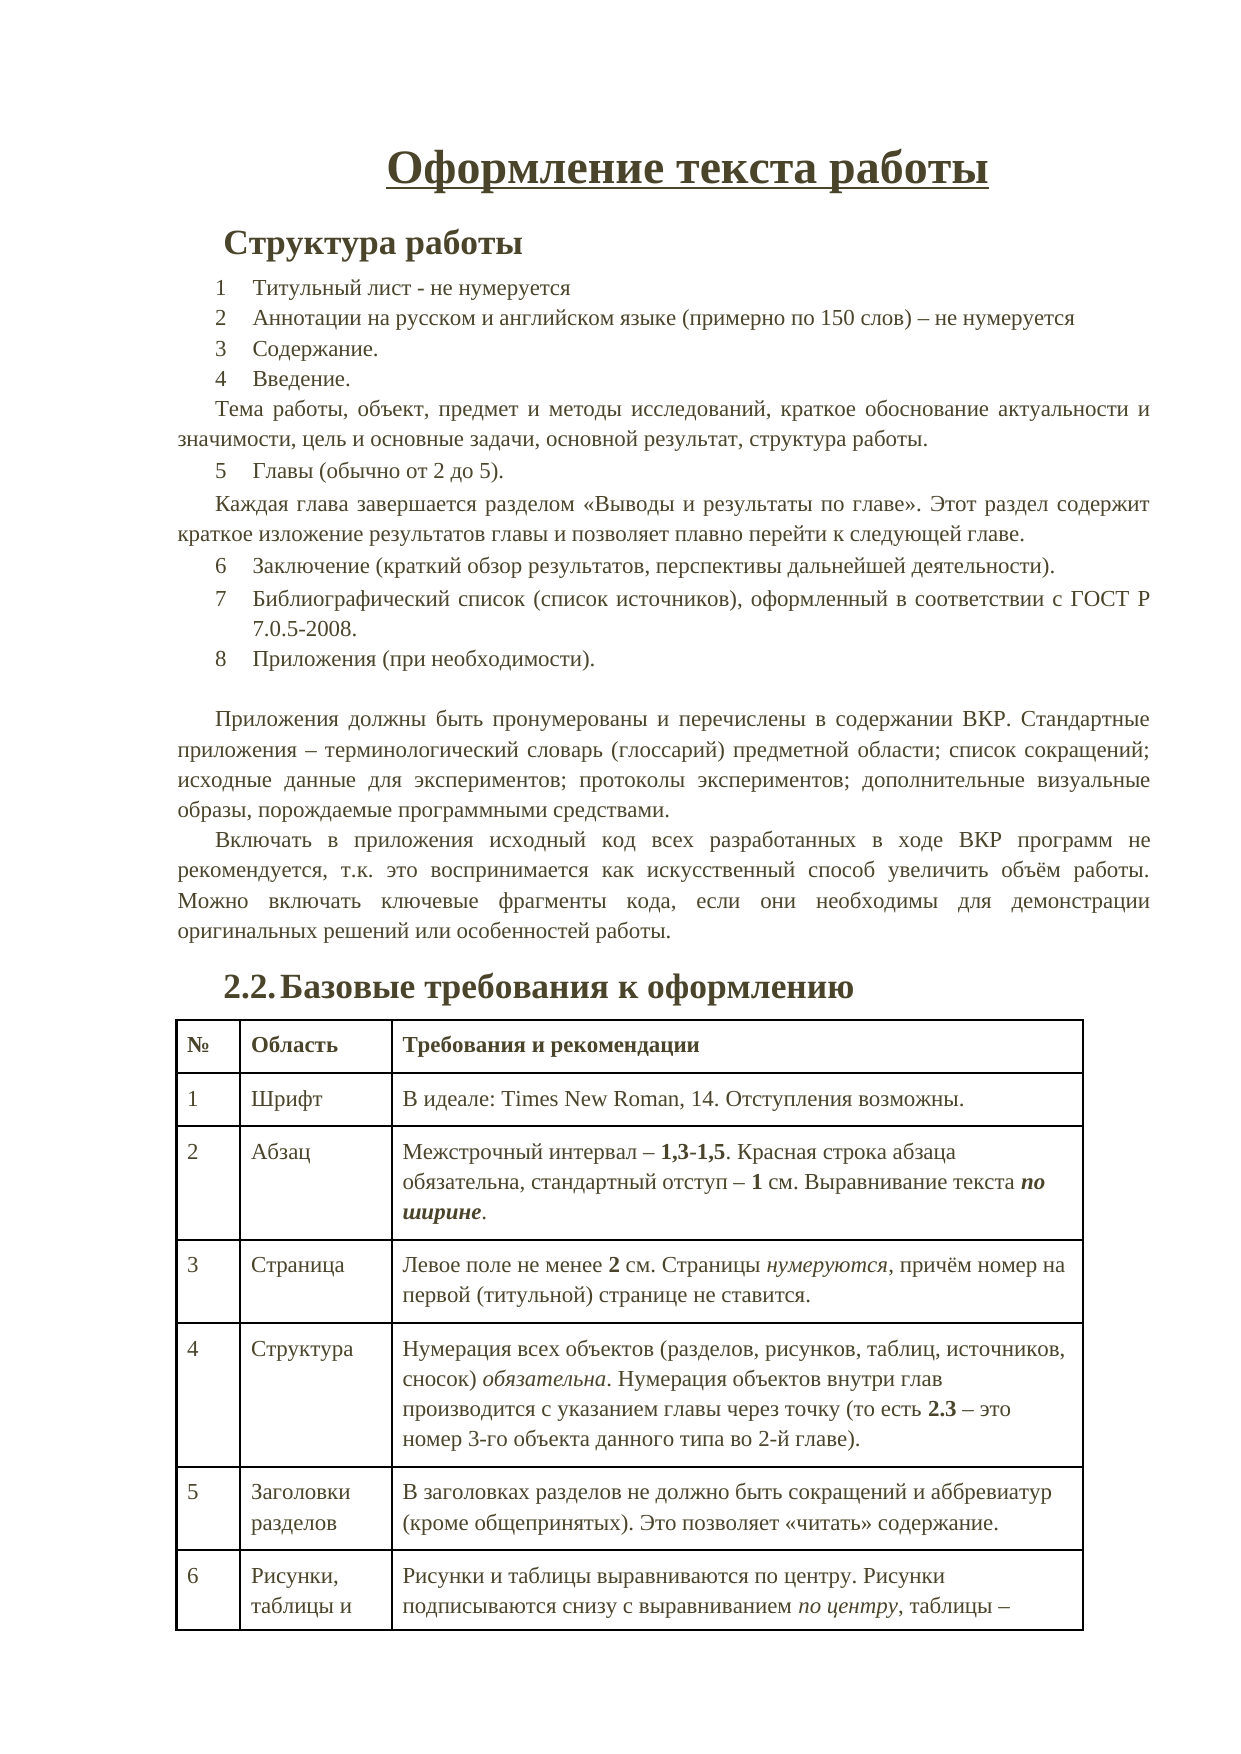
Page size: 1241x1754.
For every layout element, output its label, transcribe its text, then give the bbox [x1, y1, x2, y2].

text Приложения должны быть пронумерованы и перечислены в содержании ВКР. Стандартные приложения – терминологический словарь (глоссарий) предметной области; список сокращений; исходные данные для экспериментов; протоколы экспериментов; дополнительные визуальные образы, порождаемые программными средствами. [177, 705, 1152, 822]
table_cell Страница [241, 1241, 391, 1322]
table_cell 5 [178, 1468, 239, 1549]
list Содержание. [215, 334, 1152, 361]
list Аннотации на русском и английском языке (примерно по 150 слов) – не нумеруется [215, 304, 1152, 331]
table_cell Межстрочный интервал – 1,3-1,5. Красная строка абзаца обязательна, стандартный отступ – 1 см. Выравнивание текста по ширине. [393, 1127, 1082, 1239]
list Приложения (при необходимости). [215, 645, 1152, 671]
table_cell В идеале: Times New Roman, 14. Отступления возможны. [393, 1074, 1082, 1125]
table_cell Структура [241, 1324, 391, 1466]
table_cell 3 [178, 1241, 239, 1322]
text Тема работы, объект, предмет и методы исследований, краткое обоснование актуальности и значимости, цель и основные задачи, основной результат, структура работы. [177, 395, 1152, 452]
table_cell 6 [178, 1551, 239, 1629]
table_cell Абзац [241, 1127, 391, 1239]
table_header Требования и рекомендации [393, 1021, 1082, 1072]
list Библиографический список (список источников), оформленный в соответствии с ГОСТ Р 7.0.5-2008. [215, 584, 1152, 641]
table_cell Левое поле не менее 2 см. Страницы нумеруются, причём номер на первой (титульной) странице не ставится. [393, 1241, 1082, 1322]
list Главы (обычно от 2 до 5). [215, 457, 1152, 484]
table_cell Рисунки, таблицы и [241, 1551, 391, 1629]
list Введение. [215, 365, 1152, 391]
table_header № [178, 1021, 239, 1072]
subtitle Оформление текста работы [223, 139, 1152, 194]
table_cell Шрифт [241, 1074, 391, 1125]
table_cell В заголовках разделов не должно быть сокращений и аббревиатур (кроме общепринятых). Это позволяет «читать» содержание. [393, 1468, 1082, 1549]
table_header Область [241, 1021, 391, 1072]
table_cell 1 [178, 1074, 239, 1125]
table_cell Рисунки и таблицы выравниваются по центру. Рисунки подписываются снизу с выравниванием по центру, таблицы – [393, 1551, 1082, 1629]
text Каждая глава завершается разделом «Выводы и результаты по главе». Этот раздел содержит краткое изложение результатов главы и позволяет плавно перейти к следующей главе. [177, 490, 1152, 546]
subtitle 2.2. Базовые требования к оформлению [223, 966, 1152, 1007]
table_cell 2 [178, 1127, 239, 1239]
table_cell 4 [178, 1324, 239, 1466]
table_cell Нумерация всех объектов (разделов, рисунков, таблиц, источников, сносок) обязательна. Нумерация объектов внутри глав производится с указанием главы через точку (то есть 2.3 – это номер 3-го объекта данного типа во 2-й главе). [393, 1324, 1082, 1466]
list Заключение (краткий обзор результатов, перспективы дальнейшей деятельности). [215, 552, 1152, 579]
table_cell Заголовки разделов [241, 1468, 391, 1549]
list Титульный лист - не нумеруется [215, 274, 1152, 301]
subtitle Структура работы [223, 221, 1152, 262]
text Включать в приложения исходный код всех разработанных в ходе ВКР программ не рекомендуется, т.к. это воспринимается как искусственный способ увеличить объём работы. Можно включать ключевые фрагменты кода, если они необходимы для демонстрации оригинальных решений или особенностей работы. [177, 826, 1152, 943]
